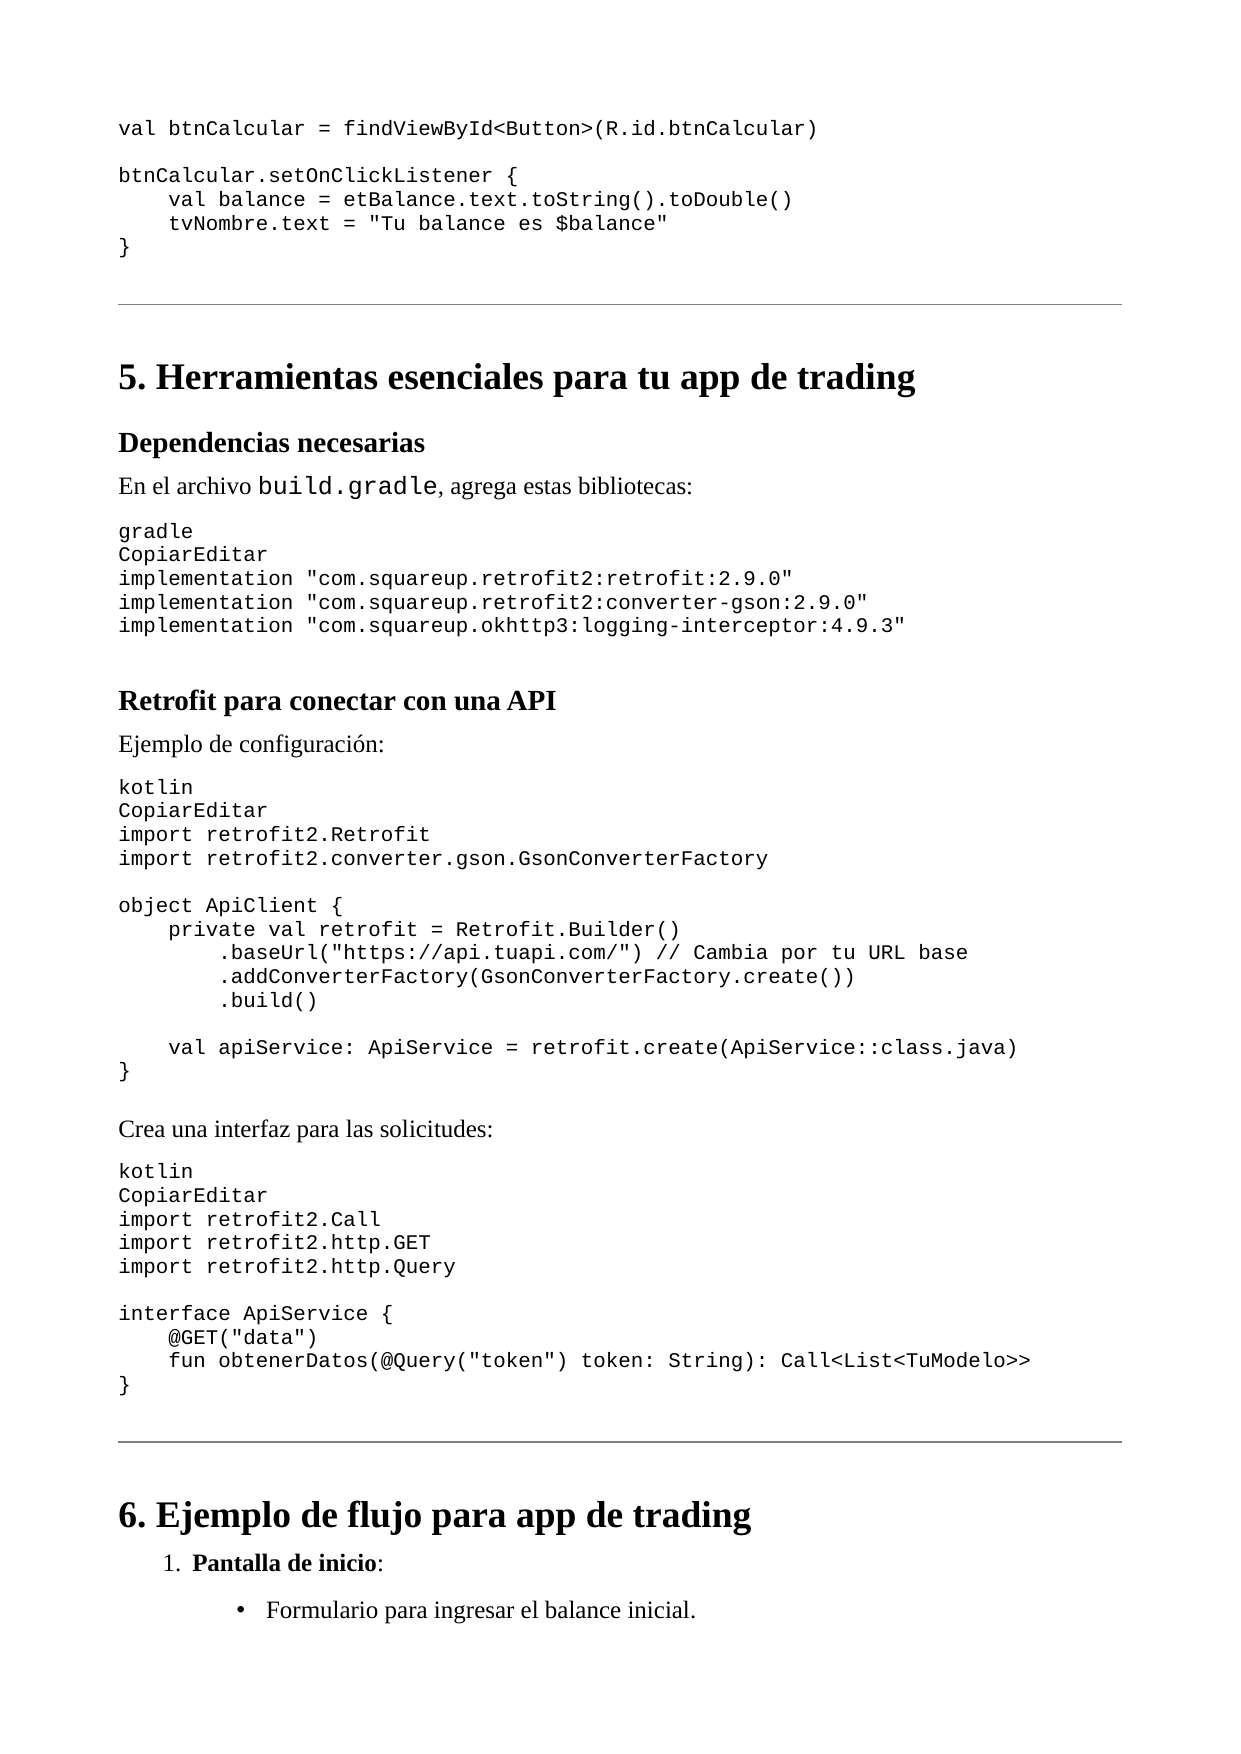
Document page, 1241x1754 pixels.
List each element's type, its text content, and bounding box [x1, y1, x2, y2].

text implementation "com.squareup.retrofit2:retrofit:2.9.0" [118, 568, 1122, 592]
subtitle 6. Ejemplo de flujo para app de trading [118, 1492, 1122, 1535]
text fun obtenerDatos(@Query("token") token: String): Call<List<TuModelo>> [118, 1350, 1122, 1374]
text CopiarEditar [118, 800, 1122, 824]
text btnCalcular.setOnClickListener { [118, 165, 1122, 189]
text implementation "com.squareup.retrofit2:converter-gson:2.9.0" [118, 592, 1122, 615]
text interface ApiService { [118, 1303, 1122, 1327]
subtitle Retrofit para conectar con una API [118, 683, 1122, 717]
text val apiService: ApiService = retrofit.create(ApiService::class.java) [118, 1037, 1122, 1061]
text } [118, 236, 1122, 260]
text object ApiClient { [118, 895, 1122, 919]
text CopiarEditar [118, 1185, 1122, 1208]
text import retrofit2.converter.gson.GsonConverterFactory [118, 848, 1122, 871]
text CopiarEditar [118, 544, 1122, 568]
text .build() [118, 989, 1122, 1013]
text implementation "com.squareup.okhttp3:logging-interceptor:4.9.3" [118, 615, 1122, 639]
text import retrofit2.http.Query [118, 1256, 1122, 1279]
text private val retrofit = Retrofit.Builder() [118, 919, 1122, 942]
text En el archivo build.gradle, agrega estas bibliotecas: [118, 471, 1122, 502]
text } [118, 1374, 1122, 1398]
text Ejemplo de configuración: [118, 729, 1122, 758]
subtitle 5. Herramientas esenciales para tu app de trading [118, 354, 1122, 398]
list Pantalla de inicio: [162, 1548, 1122, 1577]
text import retrofit2.Call [118, 1208, 1122, 1232]
text import retrofit2.Retrofit [118, 824, 1122, 848]
text tvNombre.text = "Tu balance es $balance" [118, 213, 1122, 236]
list Formulario para ingresar el balance inicial. [236, 1596, 1122, 1624]
text val balance = etBalance.text.toString().toDouble() [118, 189, 1122, 213]
text gradle [118, 521, 1122, 544]
text import retrofit2.http.GET [118, 1232, 1122, 1256]
text kotlin [118, 777, 1122, 800]
subtitle Dependencias necesarias [118, 425, 1122, 458]
text @GET("data") [118, 1327, 1122, 1350]
text kotlin [118, 1161, 1122, 1185]
text Crea una interfaz para las solicitudes: [118, 1114, 1122, 1142]
text } [118, 1061, 1122, 1084]
text val btnCalcular = findViewById<Button>(R.id.btnCalcular) [118, 118, 1122, 142]
text .addConverterFactory(GsonConverterFactory.create()) [118, 966, 1122, 989]
text .baseUrl("https://api.tuapi.com/") // Cambia por tu URL base [118, 942, 1122, 966]
